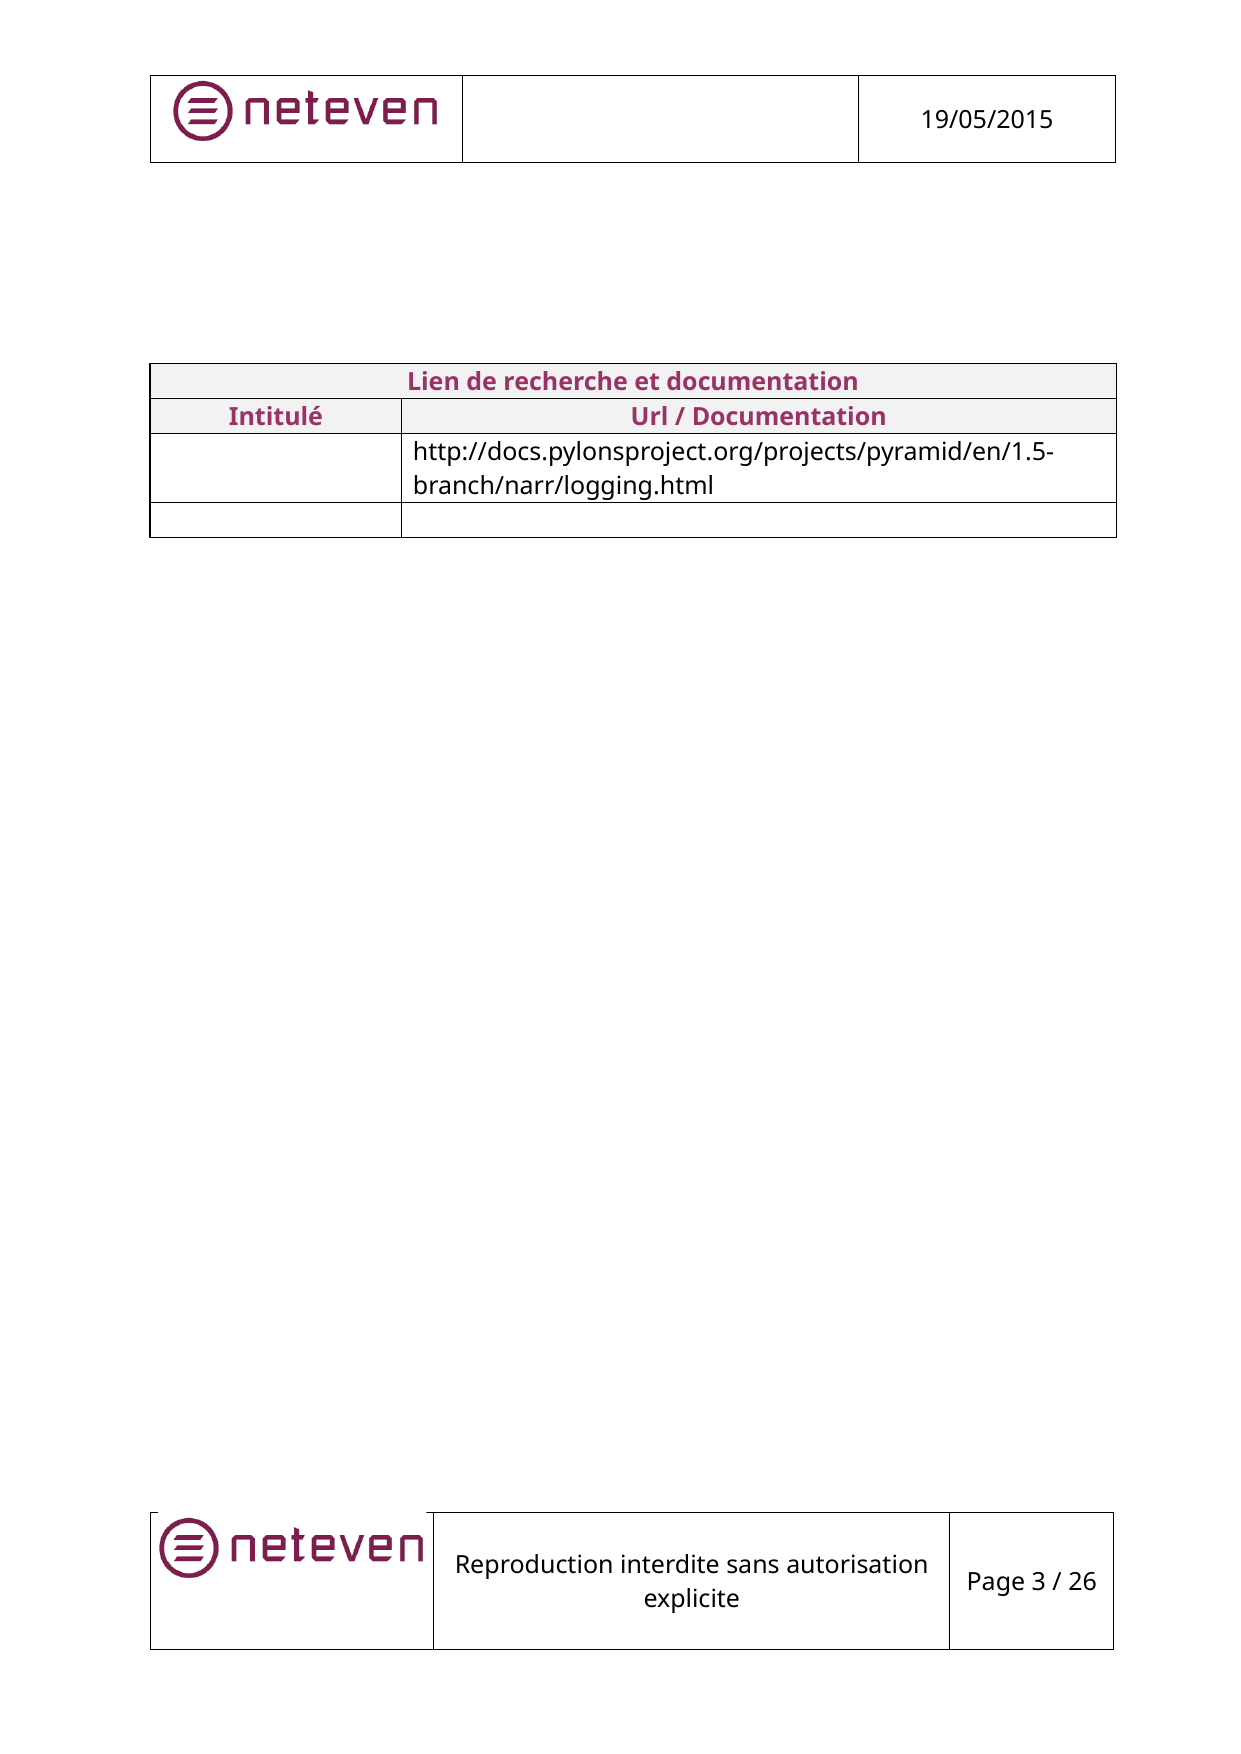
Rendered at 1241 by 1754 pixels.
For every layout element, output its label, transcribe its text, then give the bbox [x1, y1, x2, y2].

table_cell Url / Documentation [402, 399, 1116, 433]
table_cell [151, 503, 401, 537]
table_header Lien de recherche et documentation [151, 364, 1116, 397]
picture [172, 76, 441, 148]
table_cell [151, 434, 401, 502]
table_cell http://docs.pylonsproject.org/projects/pyramid/en/1.5-branch/narr/logging.html [402, 434, 1116, 502]
picture [158, 1512, 427, 1585]
table_cell [402, 503, 1116, 537]
table_cell Intitulé [151, 399, 401, 433]
